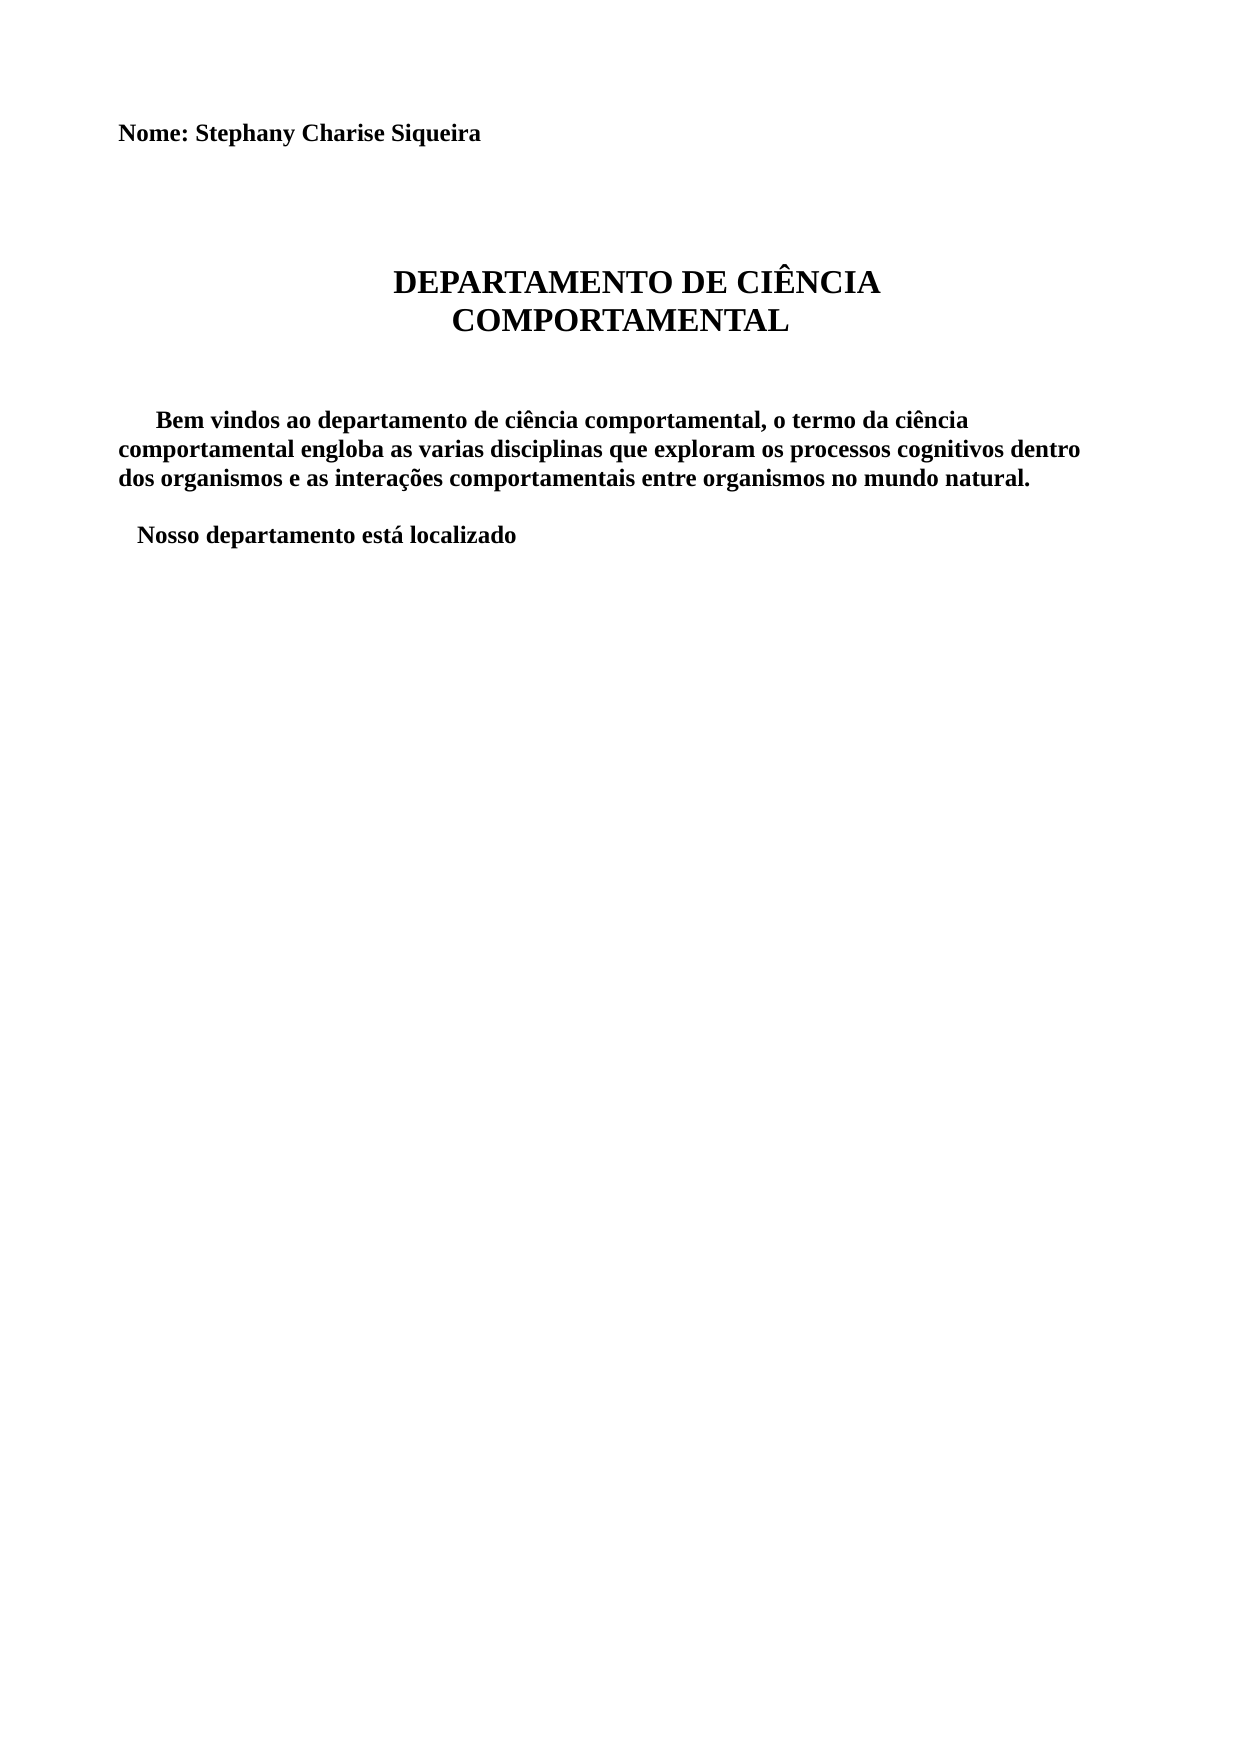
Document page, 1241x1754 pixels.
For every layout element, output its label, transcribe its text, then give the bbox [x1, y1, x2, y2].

text Nome: Stephany Charise Siqueira [118, 118, 1122, 147]
text DEPARTAMENTO DE CIÊNCIA COMPORTAMENTAL [118, 262, 1122, 338]
text Bem vindos ao departamento de ciência comportamental, o termo da ciência comportamental engloba as varias disciplinas que exploram os processos cognitivos dentro dos organismos e as interações comportamentais entre organismos no mundo natural. [118, 406, 1122, 492]
text Nosso departamento está localizado [118, 521, 1122, 549]
